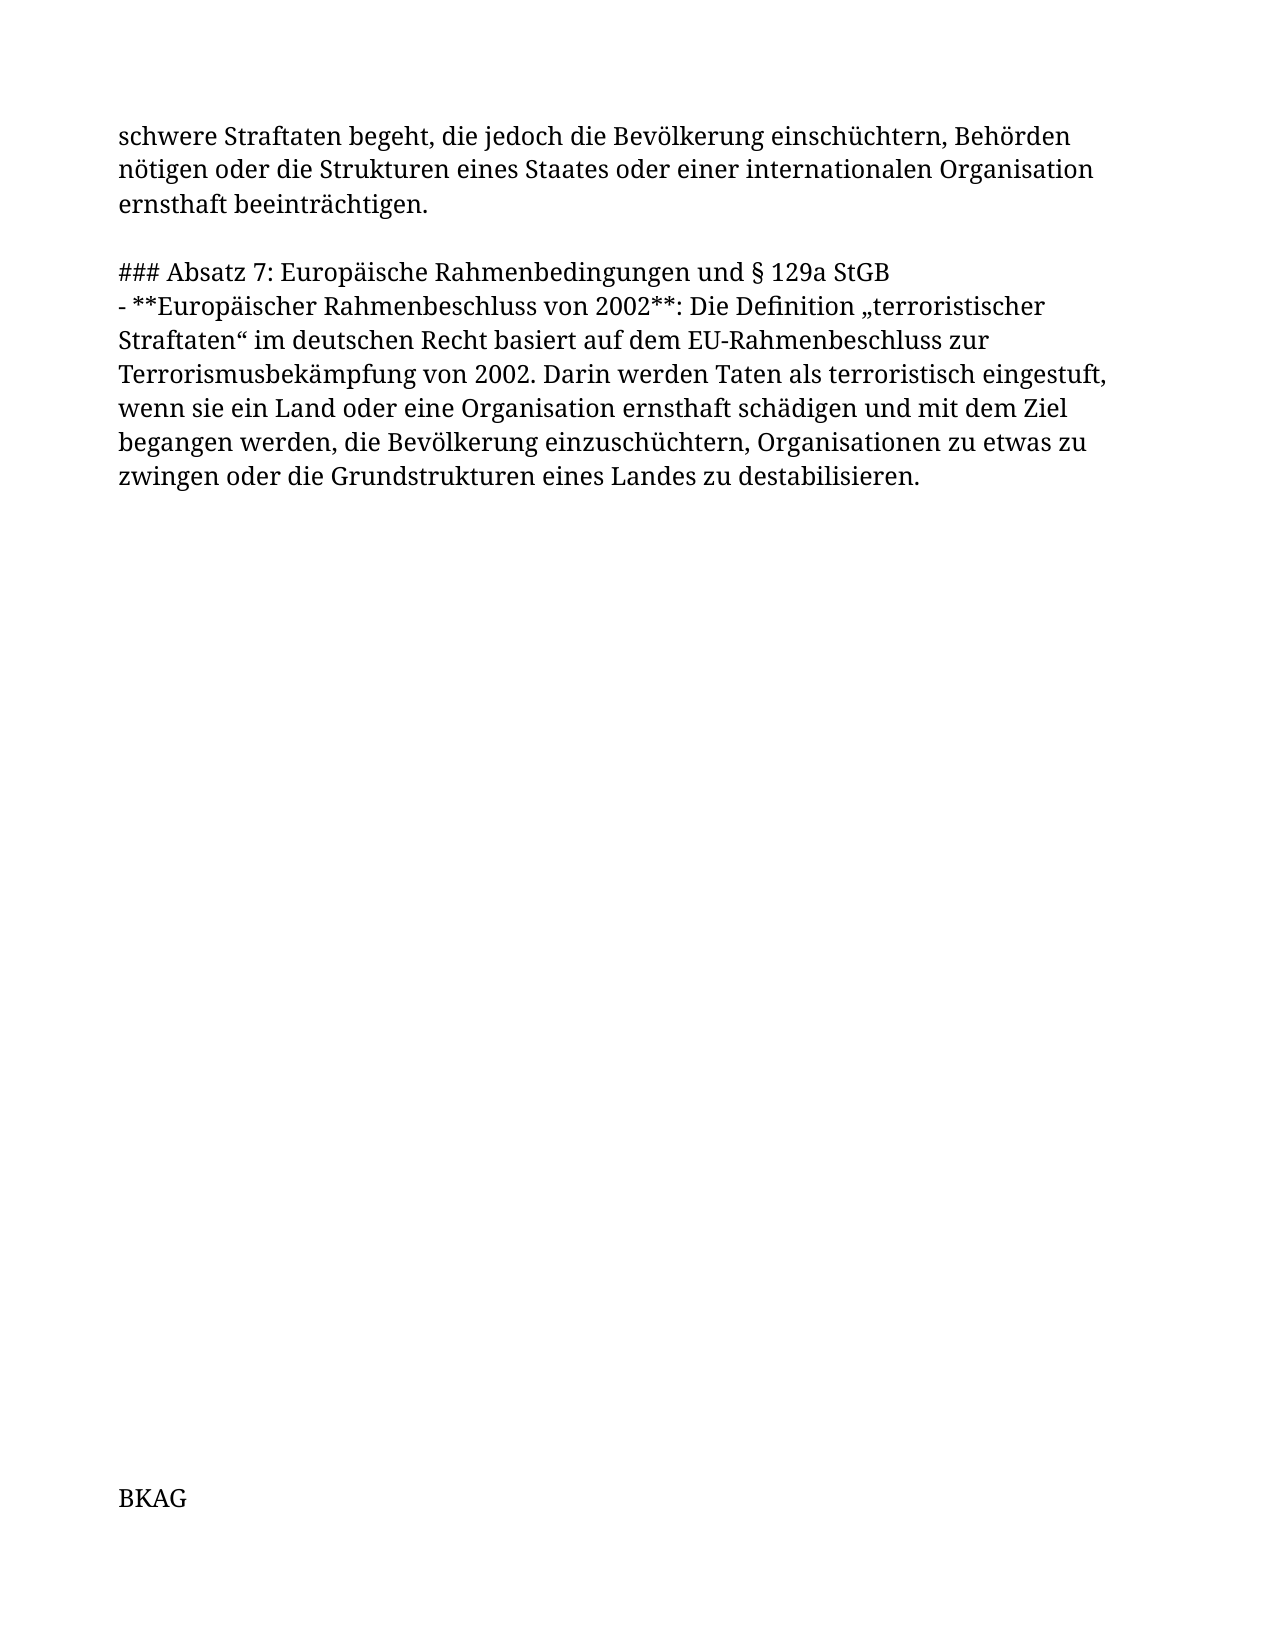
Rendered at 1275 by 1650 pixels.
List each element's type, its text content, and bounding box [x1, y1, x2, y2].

text BKAG [118, 1481, 1157, 1515]
text schwere Straftaten begeht, die jedoch die Bevölkerung einschüchtern, Behörden nötigen oder die Strukturen eines Staates oder einer internationalen Organisation ernsthaft beeinträchtigen. [118, 118, 1157, 220]
text - **Europäischer Rahmenbeschluss von 2002**: Die Definition „terroristischer Straftaten“ im deutschen Recht basiert auf dem EU-Rahmenbeschluss zur Terrorismusbekämpfung von 2002. Darin werden Taten als terroristisch eingestuft, wenn sie ein Land oder eine Organisation ernsthaft schädigen und mit dem Ziel begangen werden, die Bevölkerung einzuschüchtern, Organisationen zu etwas zu zwingen oder die Grundstrukturen eines Landes zu destabilisieren. [118, 288, 1157, 493]
text ### Absatz 7: Europäische Rahmenbedingungen und § 129a StGB [118, 254, 1157, 288]
